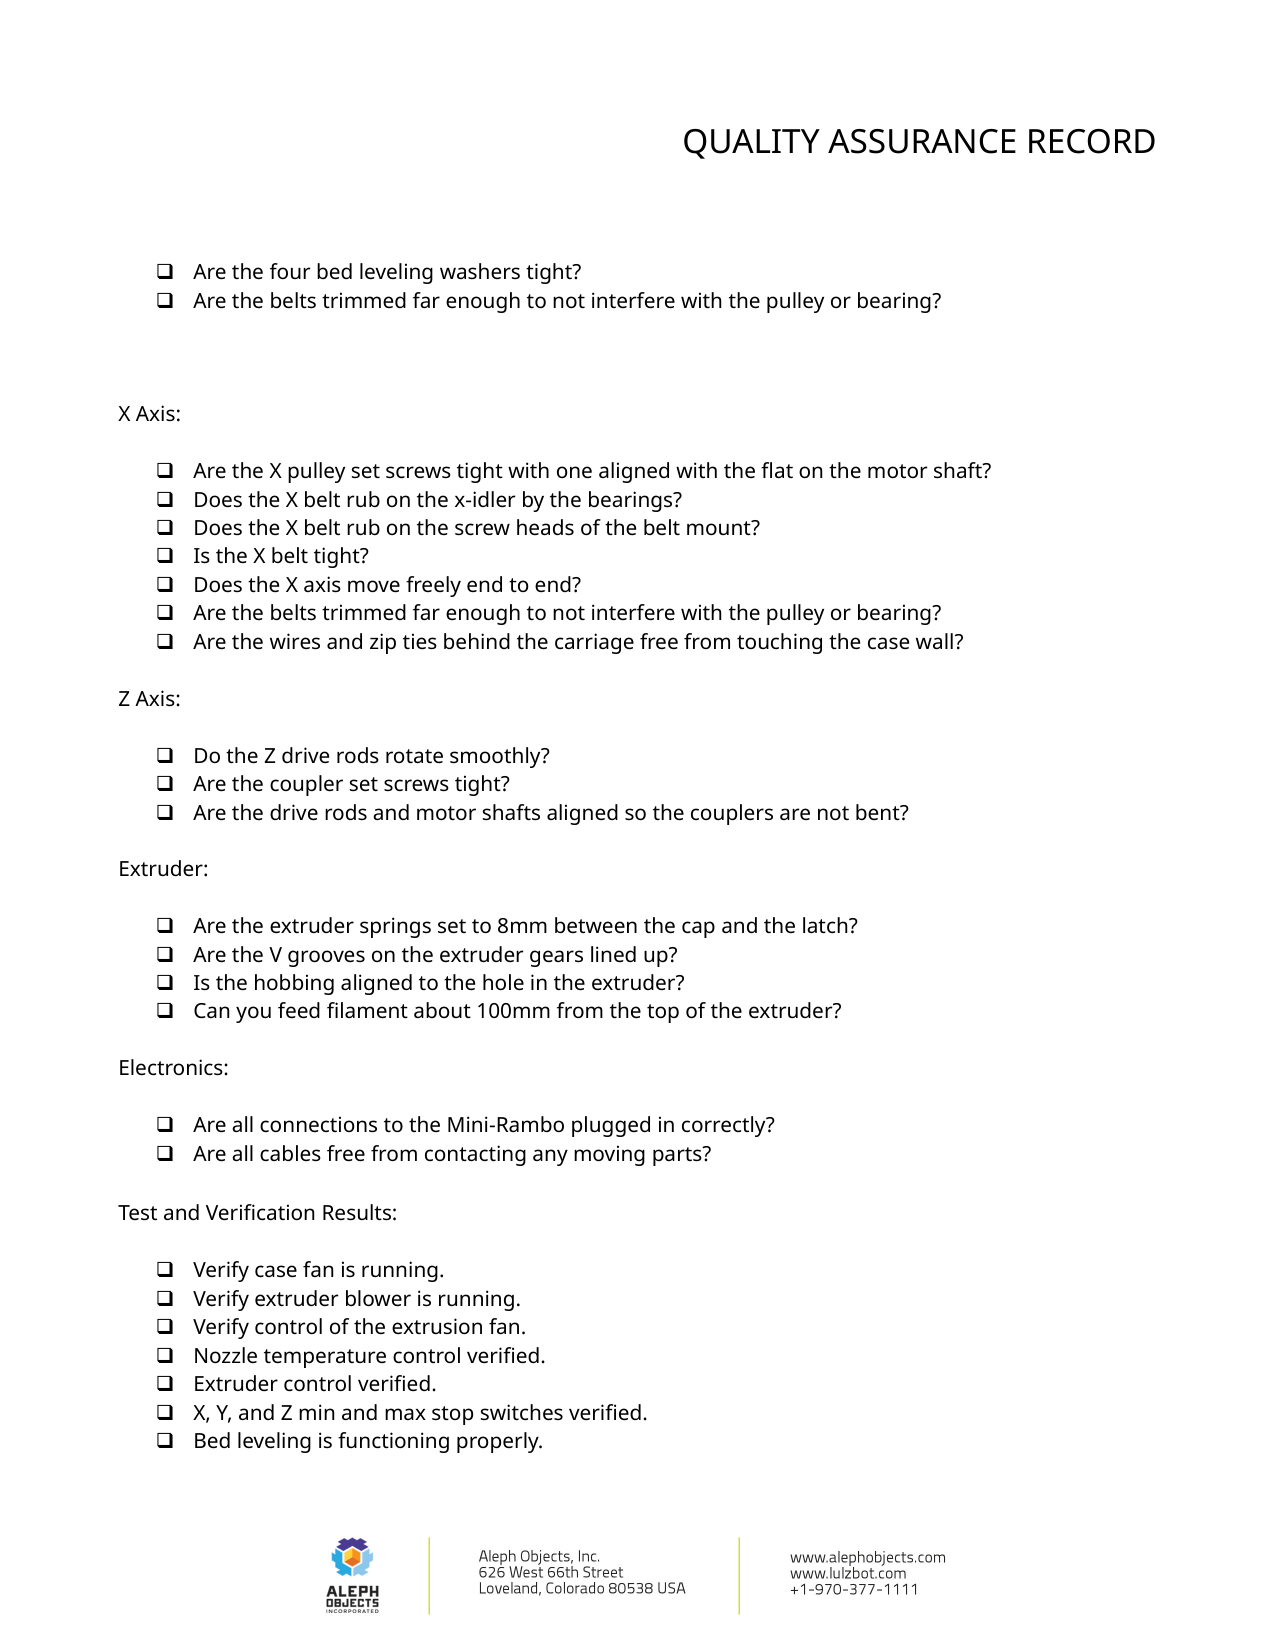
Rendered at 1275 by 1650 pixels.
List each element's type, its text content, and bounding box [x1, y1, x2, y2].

list Does the X axis move freely end to end? [156, 570, 1157, 598]
list Are the V grooves on the extruder gears lined up? [156, 940, 1157, 968]
list Are the belts trimmed far enough to not interfere with the pulley or bearing? [156, 286, 1157, 314]
text X Axis: [118, 371, 1157, 428]
list Are all cables free from contacting any moving parts? [156, 1139, 1157, 1167]
list Nozzle temperature control verified. [156, 1341, 1157, 1369]
list Verify control of the extrusion fan. [156, 1312, 1157, 1341]
list Are the drive rods and motor shafts aligned so the couplers are not bent? [156, 798, 1157, 826]
list Verify case fan is running. [156, 1255, 1157, 1284]
list Is the X belt tight? [156, 542, 1157, 570]
list Are all connections to the Mini-Rambo plugged in correctly? [156, 1110, 1157, 1139]
list Does the X belt rub on the screw heads of the belt mount? [156, 513, 1157, 542]
list Bed leveling is functioning properly. [156, 1426, 1176, 1454]
text Z Axis: [118, 684, 1157, 712]
list Are the coupler set screws tight? [156, 769, 1157, 798]
list Is the hobbing aligned to the hole in the extruder? [156, 968, 1157, 997]
list Are the four bed leveling washers tight? [156, 193, 1157, 286]
list X, Y, and Z min and max stop switches verified. [156, 1398, 1157, 1426]
list Are the belts trimmed far enough to not interfere with the pulley or bearing? [156, 598, 1157, 627]
list Do the Z drive rods rotate smoothly? [156, 741, 1157, 769]
list Can you feed filament about 100mm from the top of the extruder? [156, 997, 1157, 1025]
text Extruder: [118, 854, 1157, 883]
list Are the extruder springs set to 8mm between the cap and the latch? [156, 911, 1157, 940]
list Are the wires and zip ties behind the carriage free from touching the case wall? [156, 627, 1157, 655]
text Test and Verification Results: [118, 1198, 1176, 1227]
list Verify extruder blower is running. [156, 1284, 1157, 1312]
list Extruder control verified. [156, 1369, 1157, 1398]
list Are the X pulley set screws tight with one aligned with the flat on the motor shaft? [156, 456, 1157, 485]
text Electronics: [118, 1053, 1157, 1082]
picture [0, 1500, 1275, 1650]
list Does the X belt rub on the x-idler by the bearings? [156, 485, 1157, 513]
